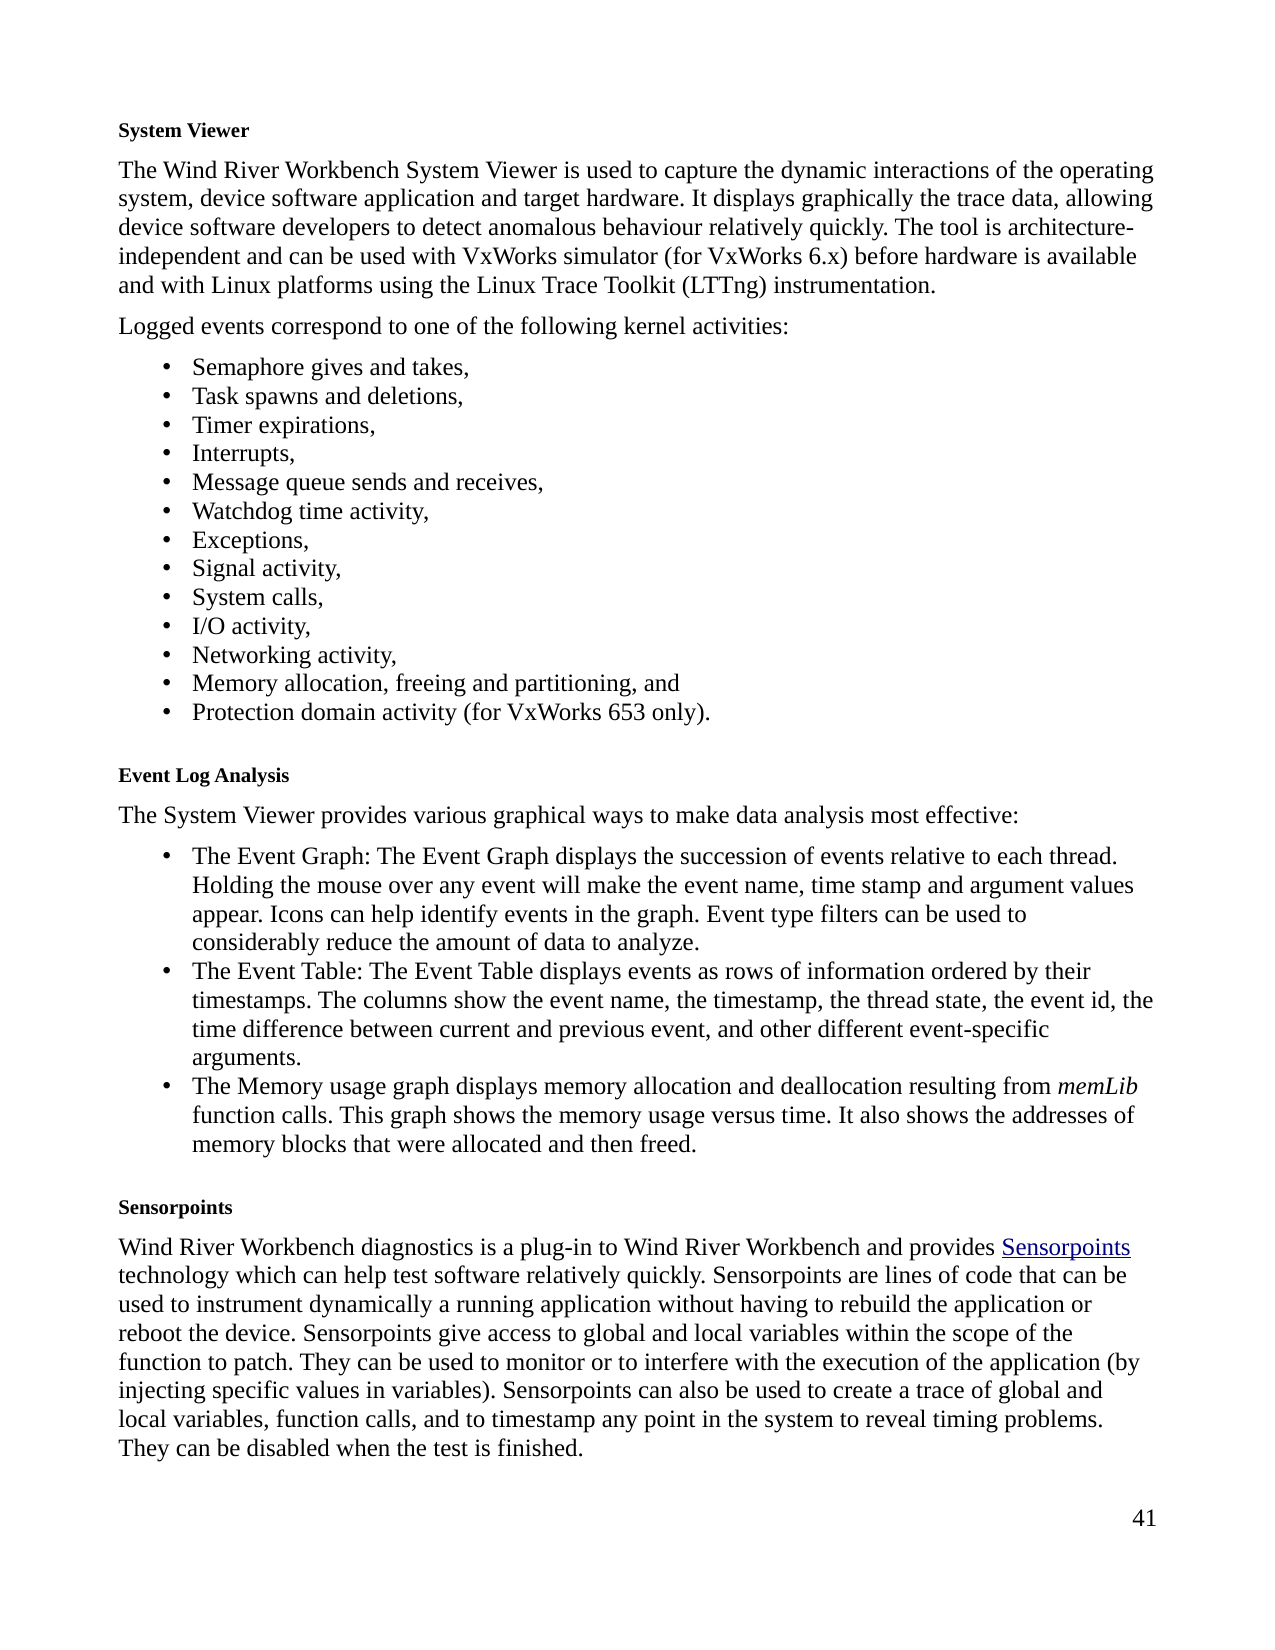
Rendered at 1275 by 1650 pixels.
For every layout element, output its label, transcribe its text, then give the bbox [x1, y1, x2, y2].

text Logged events correspond to one of the following kernel activities: [118, 311, 1157, 340]
list Task spawns and deletions, [162, 381, 1157, 410]
list Memory allocation, freeing and partitioning, and [162, 668, 1157, 697]
list Networking activity, [162, 640, 1157, 668]
list Signal activity, [162, 553, 1157, 582]
text The Wind River Workbench System Viewer is used to capture the dynamic interactions of the operating system, device software application and target hardware. It displays graphically the trace data, allowing device software developers to detect anomalous behaviour relatively quickly. The tool is architecture-independent and can be used with VxWorks simulator (for VxWorks 6.x) before hardware is available and with Linux platforms using the Linux Trace Toolkit (LTTng) instrumentation. [118, 155, 1157, 298]
list Watchdog time activity, [162, 496, 1157, 525]
list Message queue sends and receives, [162, 467, 1157, 496]
subtitle System Viewer [118, 118, 1157, 142]
list System calls, [162, 582, 1157, 611]
subtitle Sensorpoints [118, 1195, 1157, 1219]
list The Event Graph: The Event Graph displays the succession of events relative to each thread. Holding the mouse over any event will make the event name, time stamp and argument values appear. Icons can help identify events in the graph. Event type filters can be used to considerably reduce the amount of data to analyze. [162, 841, 1157, 956]
list Protection domain activity (for VxWorks 653 only). [162, 697, 1157, 726]
list The Memory usage graph displays memory allocation and deallocation resulting from memLib function calls. This graph shows the memory usage versus time. It also shows the addresses of memory blocks that were allocated and then freed. [162, 1071, 1157, 1157]
list Interrupts, [162, 438, 1157, 467]
list Timer expirations, [162, 410, 1157, 438]
list The Event Table: The Event Table displays events as rows of information ordered by their timestamps. The columns show the event name, the timestamp, the thread state, the event id, the time difference between current and previous event, and other different event-specific arguments. [162, 956, 1157, 1071]
list Exceptions, [162, 525, 1157, 553]
list I/O activity, [162, 611, 1157, 640]
list Semaphore gives and takes, [162, 352, 1157, 381]
text The System Viewer provides various graphical ways to make data analysis most effective: [118, 800, 1157, 829]
text Wind River Workbench diagnostics is a plug-in to Wind River Workbench and provides Sensorpoints technology which can help test software relatively quickly. Sensorpoints are lines of code that can be used to instrument dynamically a running application without having to rebuild the application or reboot the device. Sensorpoints give access to global and local variables within the scope of the function to patch. They can be used to monitor or to interfere with the execution of the application (by injecting specific values in variables). Sensorpoints can also be used to create a trace of global and local variables, function calls, and to timestamp any point in the system to reveal timing problems. They can be disabled when the test is finished. [118, 1232, 1157, 1462]
subtitle Event Log Analysis [118, 763, 1157, 787]
